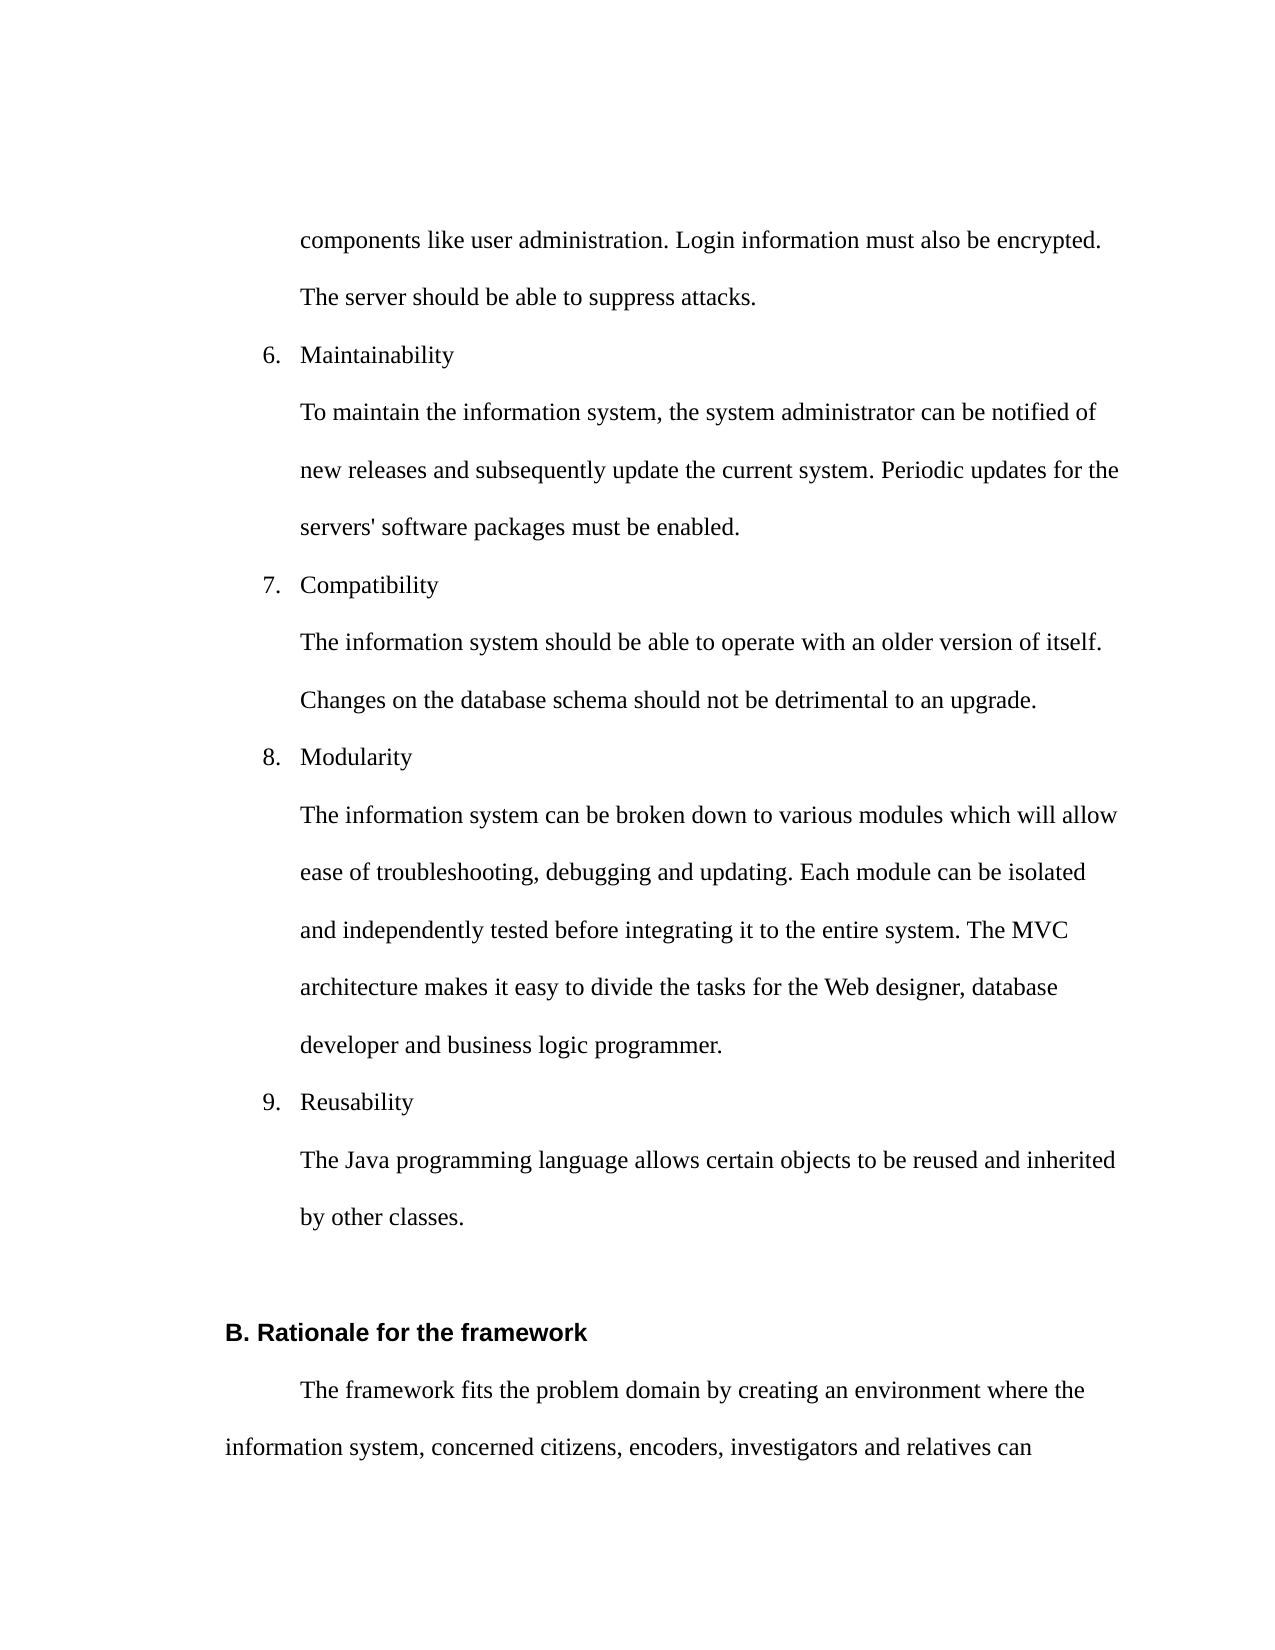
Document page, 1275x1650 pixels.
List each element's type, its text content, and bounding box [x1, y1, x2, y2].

list To maintain the information system, the system administrator can be notified of new releases and subsequently update the current system. Periodic updates for the servers' software packages must be enabled. [262, 397, 1125, 541]
text B. Rationale for the framework [225, 1317, 1125, 1346]
list The information system can be broken down to various modules which will allow ease of troubleshooting, debugging and updating. Each module can be isolated and independently tested before integrating it to the entire system. The MVC architecture makes it easy to divide the tasks for the Web designer, database developer and business logic programmer. [262, 800, 1125, 1059]
list components like user administration. Login information must also be encrypted. The server should be able to suppress attacks. [262, 225, 1125, 311]
text The framework fits the problem domain by creating an environment where the information system, concerned citizens, encoders, investigators and relatives can [225, 1375, 1125, 1461]
list Modularity [262, 742, 1125, 771]
list Compatibility [262, 570, 1125, 599]
list Reusability [262, 1087, 1125, 1116]
list Maintainability [262, 340, 1125, 369]
list The Java programming language allows certain objects to be reused and inherited by other classes. [262, 1145, 1125, 1231]
list The information system should be able to operate with an older version of itself. Changes on the database schema should not be detrimental to an upgrade. [262, 627, 1125, 714]
